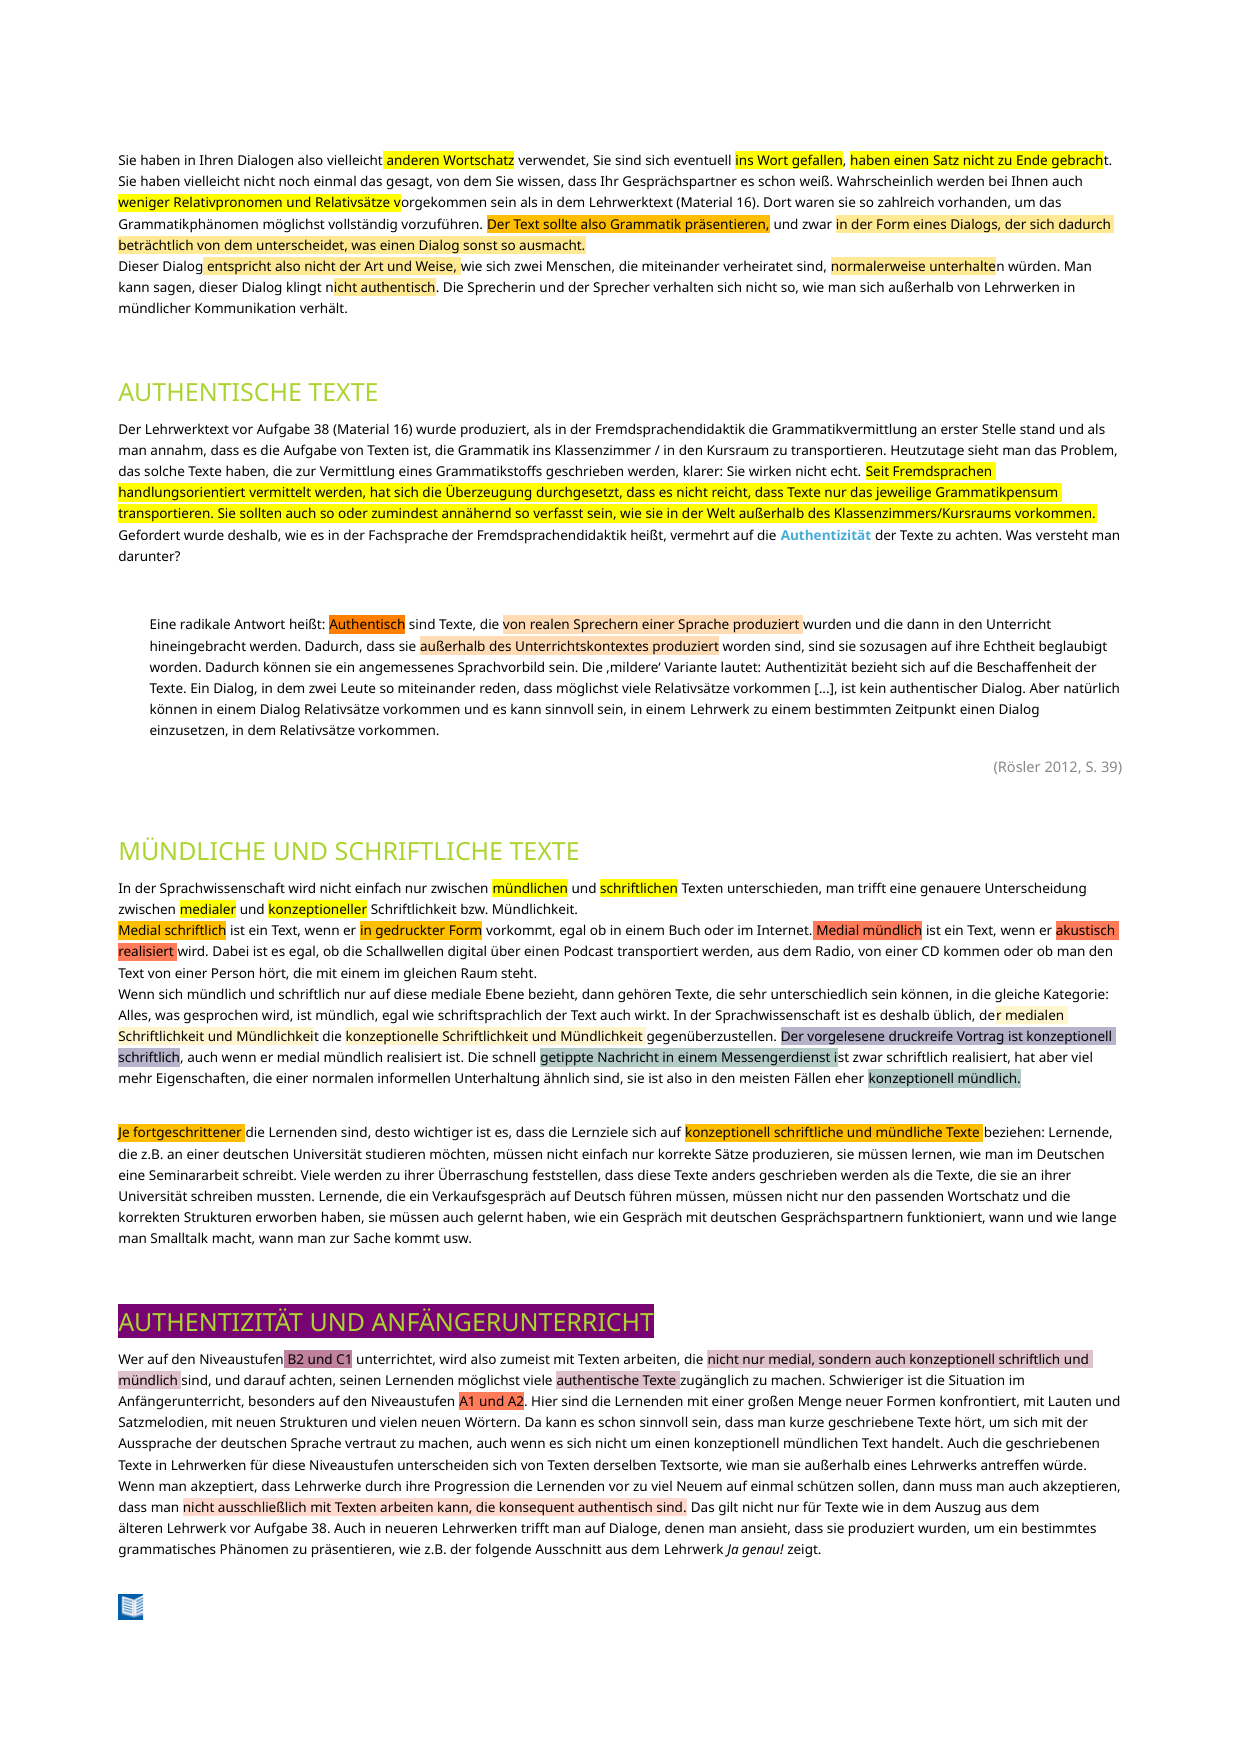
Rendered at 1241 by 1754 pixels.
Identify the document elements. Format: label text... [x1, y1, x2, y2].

text In der Sprachwissenschaft wird nicht einfach nur zwischen mündlichen und schriftlichen Texten unterschieden, man trifft eine genauere Unterscheidung zwischen medialer und konzeptioneller Schriftlichkeit bzw. Mündlichkeit. [118, 879, 1122, 918]
text Eine radikale Antwort heißt: Authentisch sind Texte, die von realen Sprechern einer Sprache produziert wurden und die dann in den Unterricht hineingebracht werden. Dadurch, dass sie außerhalb des Unterrichtskontextes produziert worden sind, sind sie sozusagen auf ihre Echtheit beglaubigt worden. Dadurch können sie ein angemessenes Sprachvorbild sein. Die ‚mildere‘ Variante lautet: Authentizität bezieht sich auf die Beschaffenheit der Texte. Ein Dialog, in dem zwei Leute so miteinander reden, dass möglichst viele Relativsätze vorkommen [...], ist kein authentischer Dialog. Aber natürlich können in einem Dialog Relativsätze vorkommen und es kann sinnvoll sein, in einem Lehrwerk zu einem bestimmten Zeitpunkt einen Dialog einzusetzen, in dem Relativsätze vorkommen. [149, 615, 1122, 739]
text Dieser Dialog entspricht also nicht der Art und Weise, wie sich zwei Menschen, die miteinander verheiratet sind, normalerweise unterhalten würden. Man kann sagen, dieser Dialog klingt nicht authentisch. Die Sprecherin und der Sprecher verhalten sich nicht so, wie man sich außerhalb von Lehrwerken in mündlicher Kommunikation verhält. [118, 257, 1122, 318]
subtitle MÜNDLICHE UND SCHRIFTLICHE TEXTE [118, 833, 1122, 867]
text Medial schriftlich ist ein Text, wenn er in gedruckter Form vorkommt, egal ob in einem Buch oder im Internet. Medial mündlich ist ein Text, wenn er akustisch realisiert wird. Dabei ist es egal, ob die Schallwellen digital über einen Podcast transportiert werden, aus dem Radio, von einer CD kommen oder ob man den Text von einer Person hört, die mit einem im gleichen Raum steht. [118, 921, 1122, 982]
text Wer auf den Niveaustufen B2 und C1 unterrichtet, wird also zumeist mit Texten arbeiten, die nicht nur medial, sondern auch konzeptionell schriftlich und mündlich sind, und darauf achten, seinen Lernenden möglichst viele authentische Texte zugänglich zu machen. Schwieriger ist die Situation im Anfängerunterricht, besonders auf den Niveaustufen A1 und A2. Hier sind die Lernenden mit einer großen Menge neuer Formen konfrontiert, mit Lauten und Satzmelodien, mit neuen Strukturen und vielen neuen Wörtern. Da kann es schon sinnvoll sein, dass man kurze geschriebene Texte hört, um sich mit der Aussprache der deutschen Sprache vertraut zu machen, auch wenn es sich nicht um einen konzeptionell mündlichen Text handelt. Auch die geschriebenen Texte in Lehrwerken für diese Niveaustufen unterscheiden sich von Texten derselben Textsorte, wie man sie außerhalb eines Lehrwerks antreffen würde. Wenn man akzeptiert, dass Lehrwerke durch ihre Progression die Lernenden vor zu viel Neuem auf einmal schützen sollen, dann muss man auch akzeptieren, dass man nicht ausschließlich mit Texten arbeiten kann, die konsequent authentisch sind. Das gilt nicht nur für Texte wie in dem Auszug aus dem älteren Lehrwerk vor Aufgabe 38. Auch in neueren Lehrwerken trifft man auf Dialoge, denen man ansieht, dass sie produziert wurden, um ein bestimmtes grammatisches Phänomen zu präsentieren, wie z.B. der folgende Ausschnitt aus dem Lehrwerk Ja genau! zeigt. [118, 1350, 1122, 1558]
picture [118, 1594, 144, 1620]
subtitle AUTHENTIZITÄT UND ANFÄNGERUNTERRICHT [118, 1304, 1122, 1338]
text Wenn sich mündlich und schriftlich nur auf diese mediale Ebene bezieht, dann gehören Texte, die sehr unterschiedlich sein können, in die gleiche Kategorie: Alles, was gesprochen wird, ist mündlich, egal wie schriftsprachlich der Text auch wirkt. In der Sprachwissenschaft ist es deshalb üblich, der medialen Schriftlichkeit und Mündlichkeit die konzeptionelle Schriftlichkeit und Mündlichkeit gegenüberzustellen. Der vorgelesene druckreife Vortrag ist konzeptionell schriftlich, auch wenn er medial mündlich realisiert ist. Die schnell getippte Nachricht in einem Messengerdienst ist zwar schriftlich realisiert, hat aber viel mehr Eigenschaften, die einer normalen informellen Unterhaltung ähnlich sind, sie ist also in den meisten Fällen eher konzeptionell mündlich. [118, 985, 1122, 1088]
text Je fortgeschrittener die Lernenden sind, desto wichtiger ist es, dass die Lernziele sich auf konzeptionell schriftliche und mündliche Texte beziehen: Lernende, die z.B. an einer deutschen Universität studieren möchten, müssen nicht einfach nur korrekte Sätze produzieren, sie müssen lernen, wie man im Deutschen eine Seminararbeit schreibt. Viele werden zu ihrer Überraschung feststellen, dass diese Texte anders geschrieben werden als die Texte, die sie an ihrer Universität schreiben mussten. Lernende, die ein Verkaufsgespräch auf Deutsch führen müssen, müssen nicht nur den passenden Wortschatz und die korrekten Strukturen erworben haben, sie müssen auch gelernt haben, wie ein Gespräch mit deutschen Gesprächspartnern funktioniert, wann und wie lange man Smalltalk macht, wann man zur Sache kommt usw. [118, 1123, 1122, 1248]
text (Rösler 2012, S. 39) [118, 757, 1122, 777]
text Sie haben in Ihren Dialogen also vielleicht anderen Wortschatz verwendet, Sie sind sich eventuell ins Wort gefallen, haben einen Satz nicht zu Ende gebracht. Sie haben vielleicht nicht noch einmal das gesagt, von dem Sie wissen, dass Ihr Gesprächspartner es schon weiß. Wahrscheinlich werden bei Ihnen auch weniger Relativpronomen und Relativsätze vorgekommen sein als in dem Lehrwerktext (Material 16). Dort waren sie so zahlreich vorhanden, um das Grammatikphänomen möglichst vollständig vorzuführen. Der Text sollte also Grammatik präsentieren, und zwar in der Form eines Dialogs, der sich dadurch beträchtlich von dem unterscheidet, was einen Dialog sonst so ausmacht. [118, 151, 1122, 254]
text Der Lehrwerktext vor Aufgabe 38 (Material 16) wurde produziert, als in der Fremdsprachendidaktik die Grammatikvermittlung an erster Stelle stand und als man annahm, dass es die Aufgabe von Texten ist, die Grammatik ins Klassenzimmer / in den Kursraum zu transportieren. Heutzutage sieht man das Problem, das solche Texte haben, die zur Vermittlung eines Grammatikstoffs geschrieben werden, klarer: Sie wirken nicht echt. Seit Fremdsprachen handlungsorientiert vermittelt werden, hat sich die Überzeugung durchgesetzt, dass es nicht reicht, dass Texte nur das jeweilige Grammatikpensum transportieren. Sie sollten auch so oder zumindest annähernd so verfasst sein, wie sie in der Welt außerhalb des Klassenzimmers/Kursraums vorkommen. Gefordert wurde deshalb, wie es in der Fachsprache der Fremdsprachendidaktik heißt, vermehrt auf die Authentizität der Texte zu achten. Was versteht man darunter? [118, 420, 1122, 565]
subtitle AUTHENTISCHE TEXTE [118, 374, 1122, 408]
